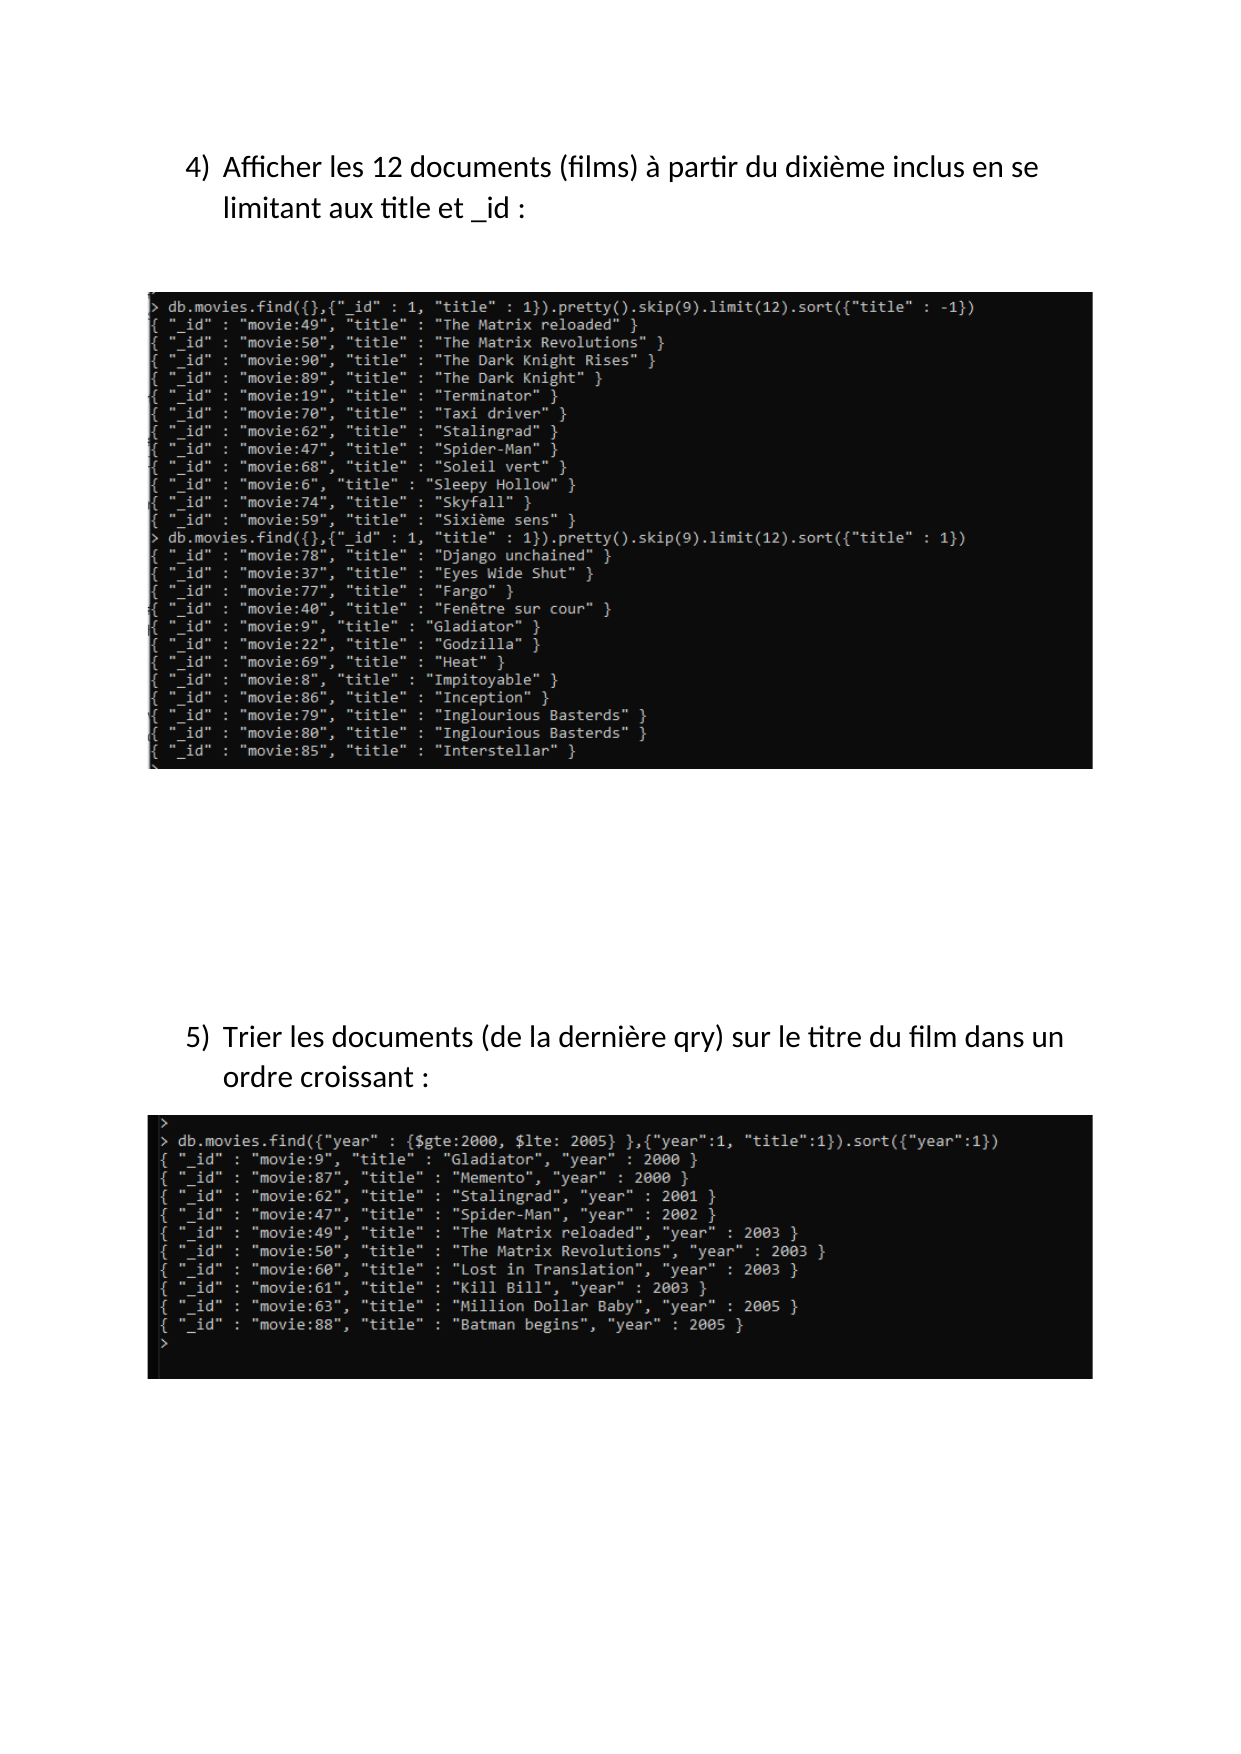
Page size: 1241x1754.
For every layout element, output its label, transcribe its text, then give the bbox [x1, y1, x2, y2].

list Afficher les 12 documents (films) à partir du dixième inclus en se limitant aux title et _id : [185, 148, 1093, 226]
list Trier les documents (de la dernière qry) sur le titre du film dans un ordre croissant : [185, 1017, 1093, 1096]
